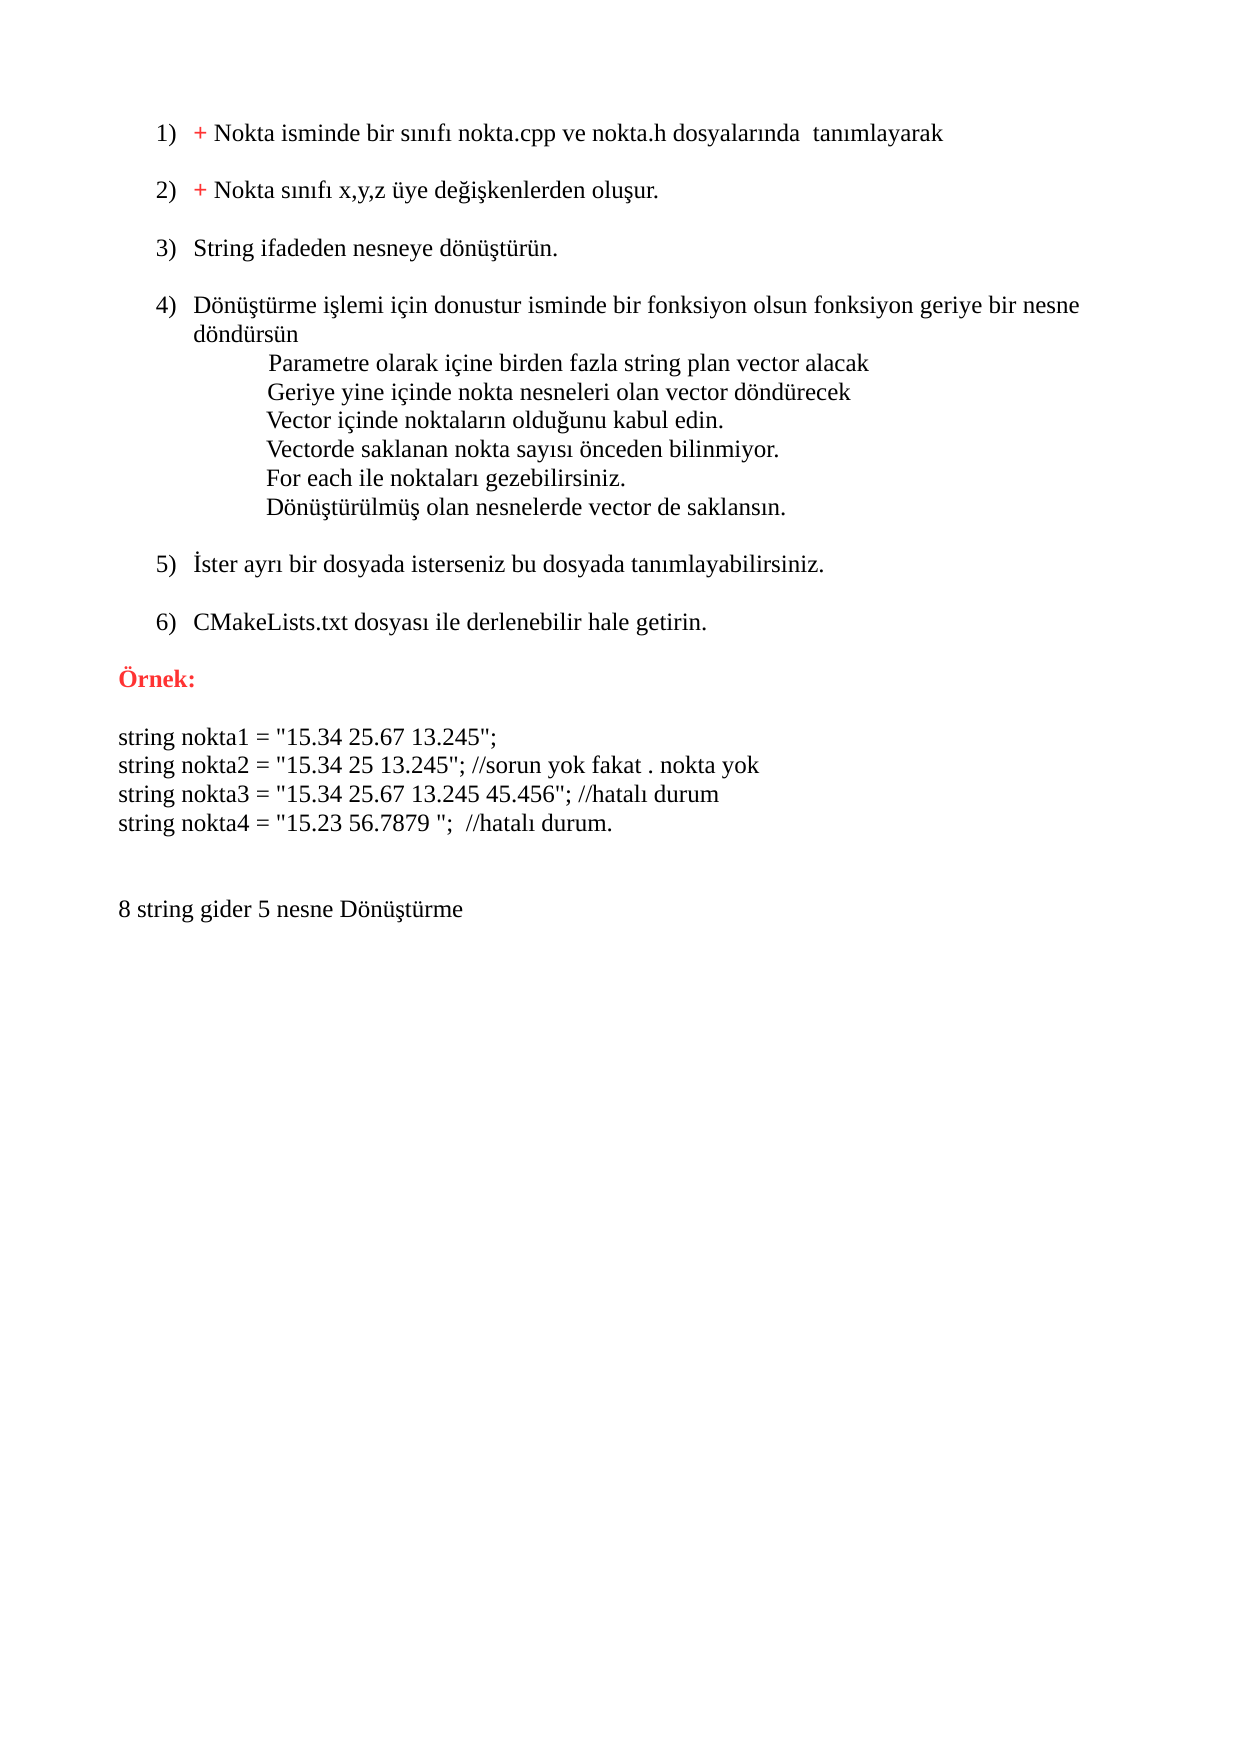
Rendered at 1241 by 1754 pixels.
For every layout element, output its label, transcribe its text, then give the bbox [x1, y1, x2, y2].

text 8 string gider 5 nesne Dönüştürme [118, 894, 1122, 923]
list İster ayrı bir dosyada isterseniz bu dosyada tanımlayabilirsiniz. [156, 549, 1122, 578]
list Geriye yine içinde nokta nesneleri olan vector döndürecek [156, 377, 1122, 406]
list + Nokta isminde bir sınıfı nokta.cpp ve nokta.h dosyalarında tanımlayarak [156, 118, 1122, 147]
text Dönüştürülmüş olan nesnelerde vector de saklansın. [118, 492, 1122, 521]
text string nokta4 = "15.23 56.7879 "; //hatalı durum. [118, 808, 1122, 837]
list String ifadeden nesneye dönüştürün. [156, 233, 1122, 262]
text string nokta1 = "15.34 25.67 13.245"; [118, 722, 1122, 751]
list + Nokta sınıfı x,y,z üye değişkenlerden oluşur. [156, 176, 1122, 204]
list Parametre olarak içine birden fazla string plan vector alacak [231, 348, 1122, 377]
text Örnek: [118, 664, 1122, 693]
text string nokta2 = "15.34 25 13.245"; //sorun yok fakat . nokta yok [118, 751, 1122, 779]
list Dönüştürme işlemi için donustur isminde bir fonksiyon olsun fonksiyon geriye bir nesne döndürsün [156, 291, 1122, 348]
text Vector içinde noktaların olduğunu kabul edin. [118, 406, 1122, 434]
text For each ile noktaları gezebilirsiniz. [118, 463, 1122, 492]
list CMakeLists.txt dosyası ile derlenebilir hale getirin. [156, 607, 1122, 636]
text Vectorde saklanan nokta sayısı önceden bilinmiyor. [118, 434, 1122, 463]
text string nokta3 = "15.34 25.67 13.245 45.456"; //hatalı durum [118, 779, 1122, 808]
